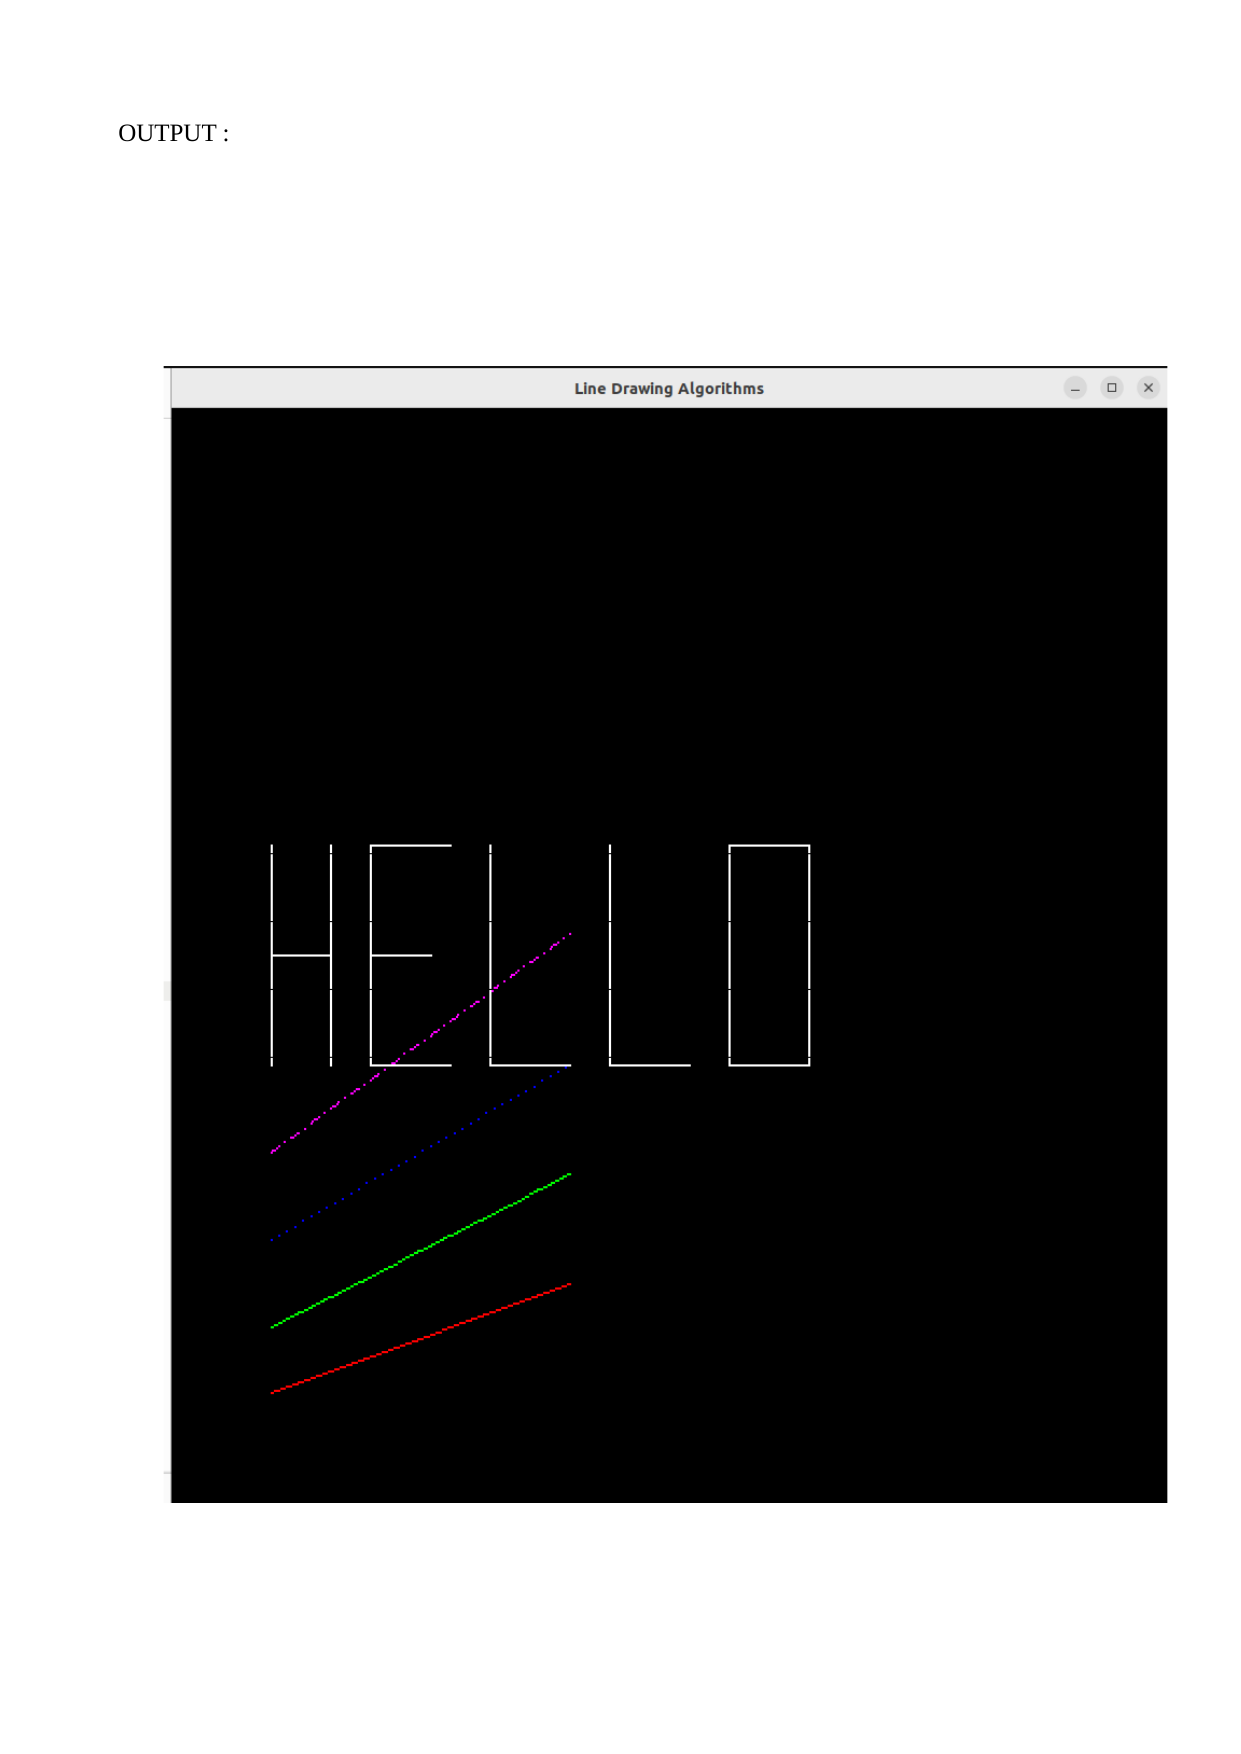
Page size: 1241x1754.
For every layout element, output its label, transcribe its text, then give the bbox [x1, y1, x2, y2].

text OUTPUT : [118, 118, 1122, 147]
picture [163, 366, 1168, 1503]
